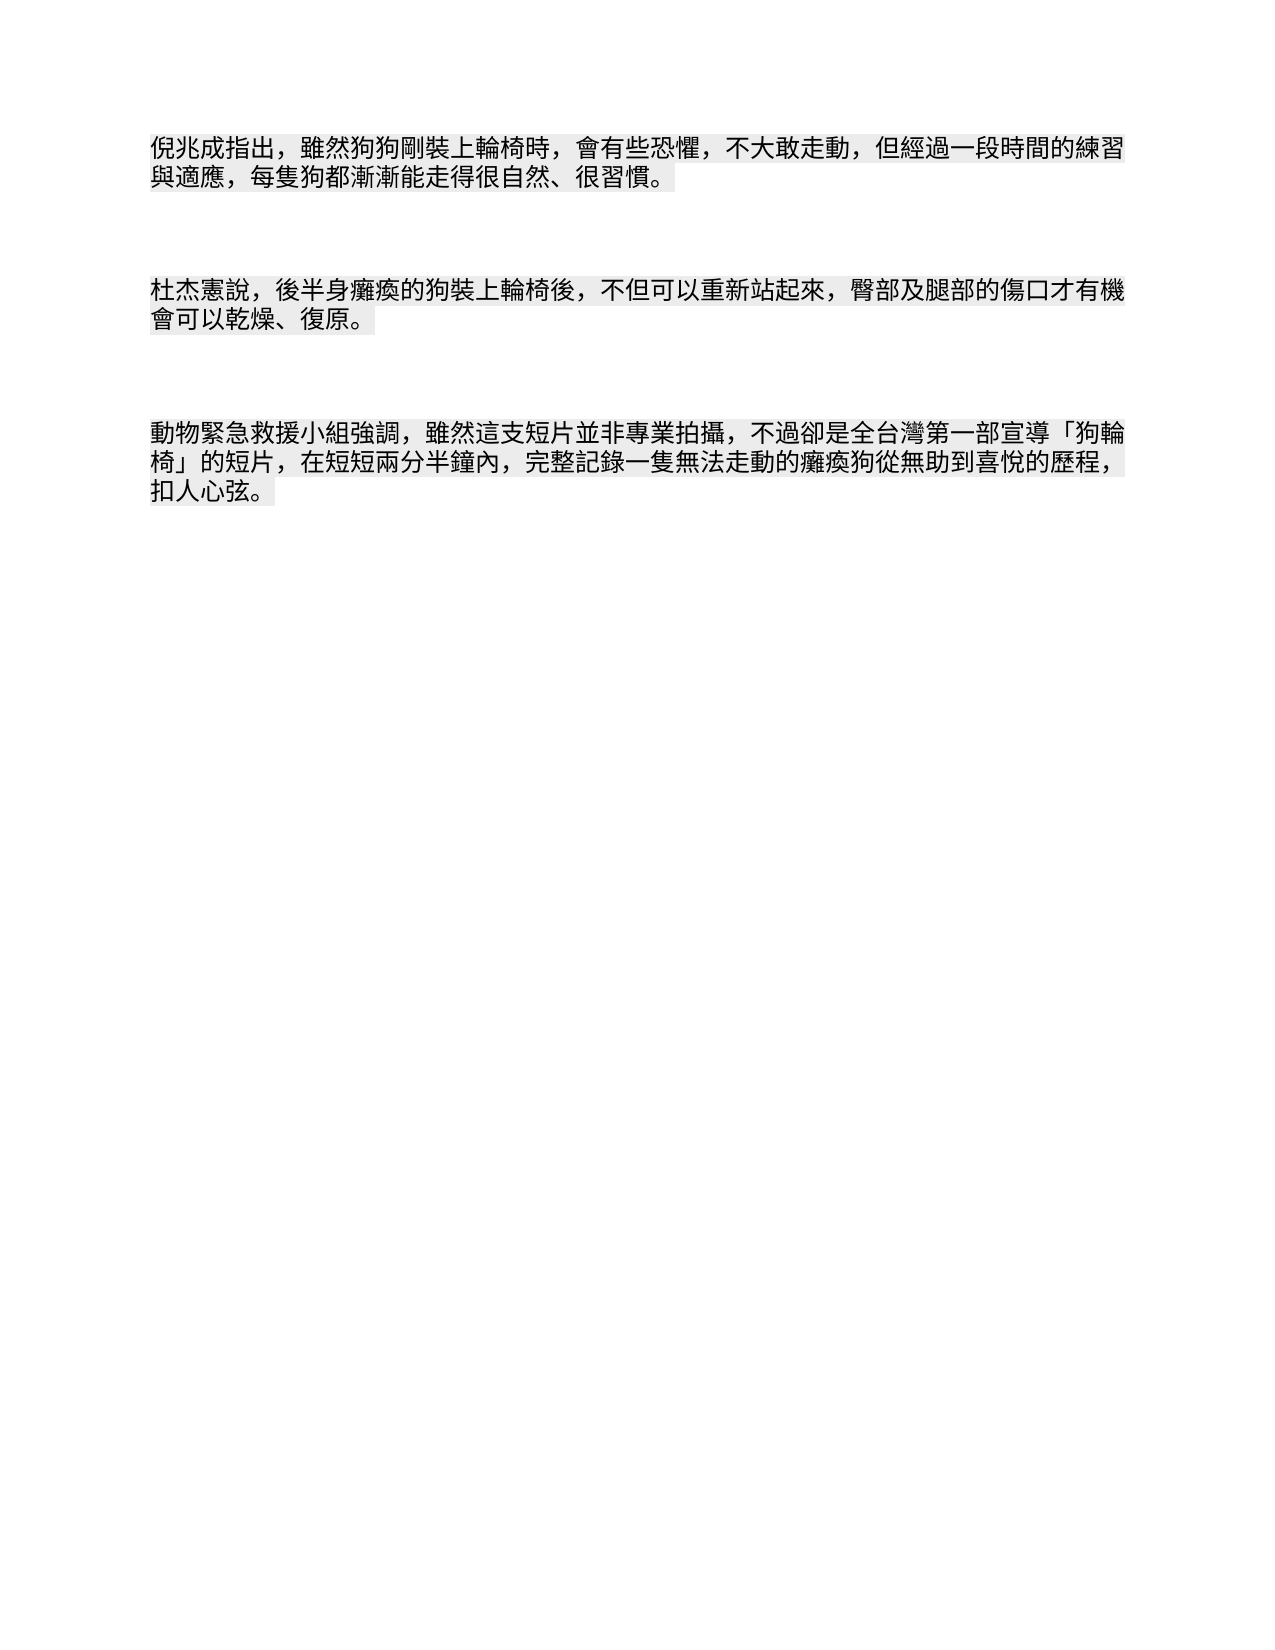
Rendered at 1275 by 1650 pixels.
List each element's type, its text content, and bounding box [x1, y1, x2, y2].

text 倪兆成指出，雖然狗狗剛裝上輪椅時，會有些恐懼，不大敢走動，但經過一段時間的練習與適應，每隻狗都漸漸能走得很自然、很習慣。 [150, 134, 1125, 192]
text 動物緊急救援小組強調，雖然這支短片並非專業拍攝，不過卻是全台灣第一部宣導「狗輪椅」的短片，在短短兩分半鐘內，完整記錄一隻無法走動的癱瘓狗從無助到喜悅的歷程，扣人心弦。 [150, 419, 1125, 506]
text 杜杰憲說，後半身癱瘓的狗裝上輪椅後，不但可以重新站起來，臀部及腿部的傷口才有機會可以乾燥、復原。 [150, 276, 1125, 335]
